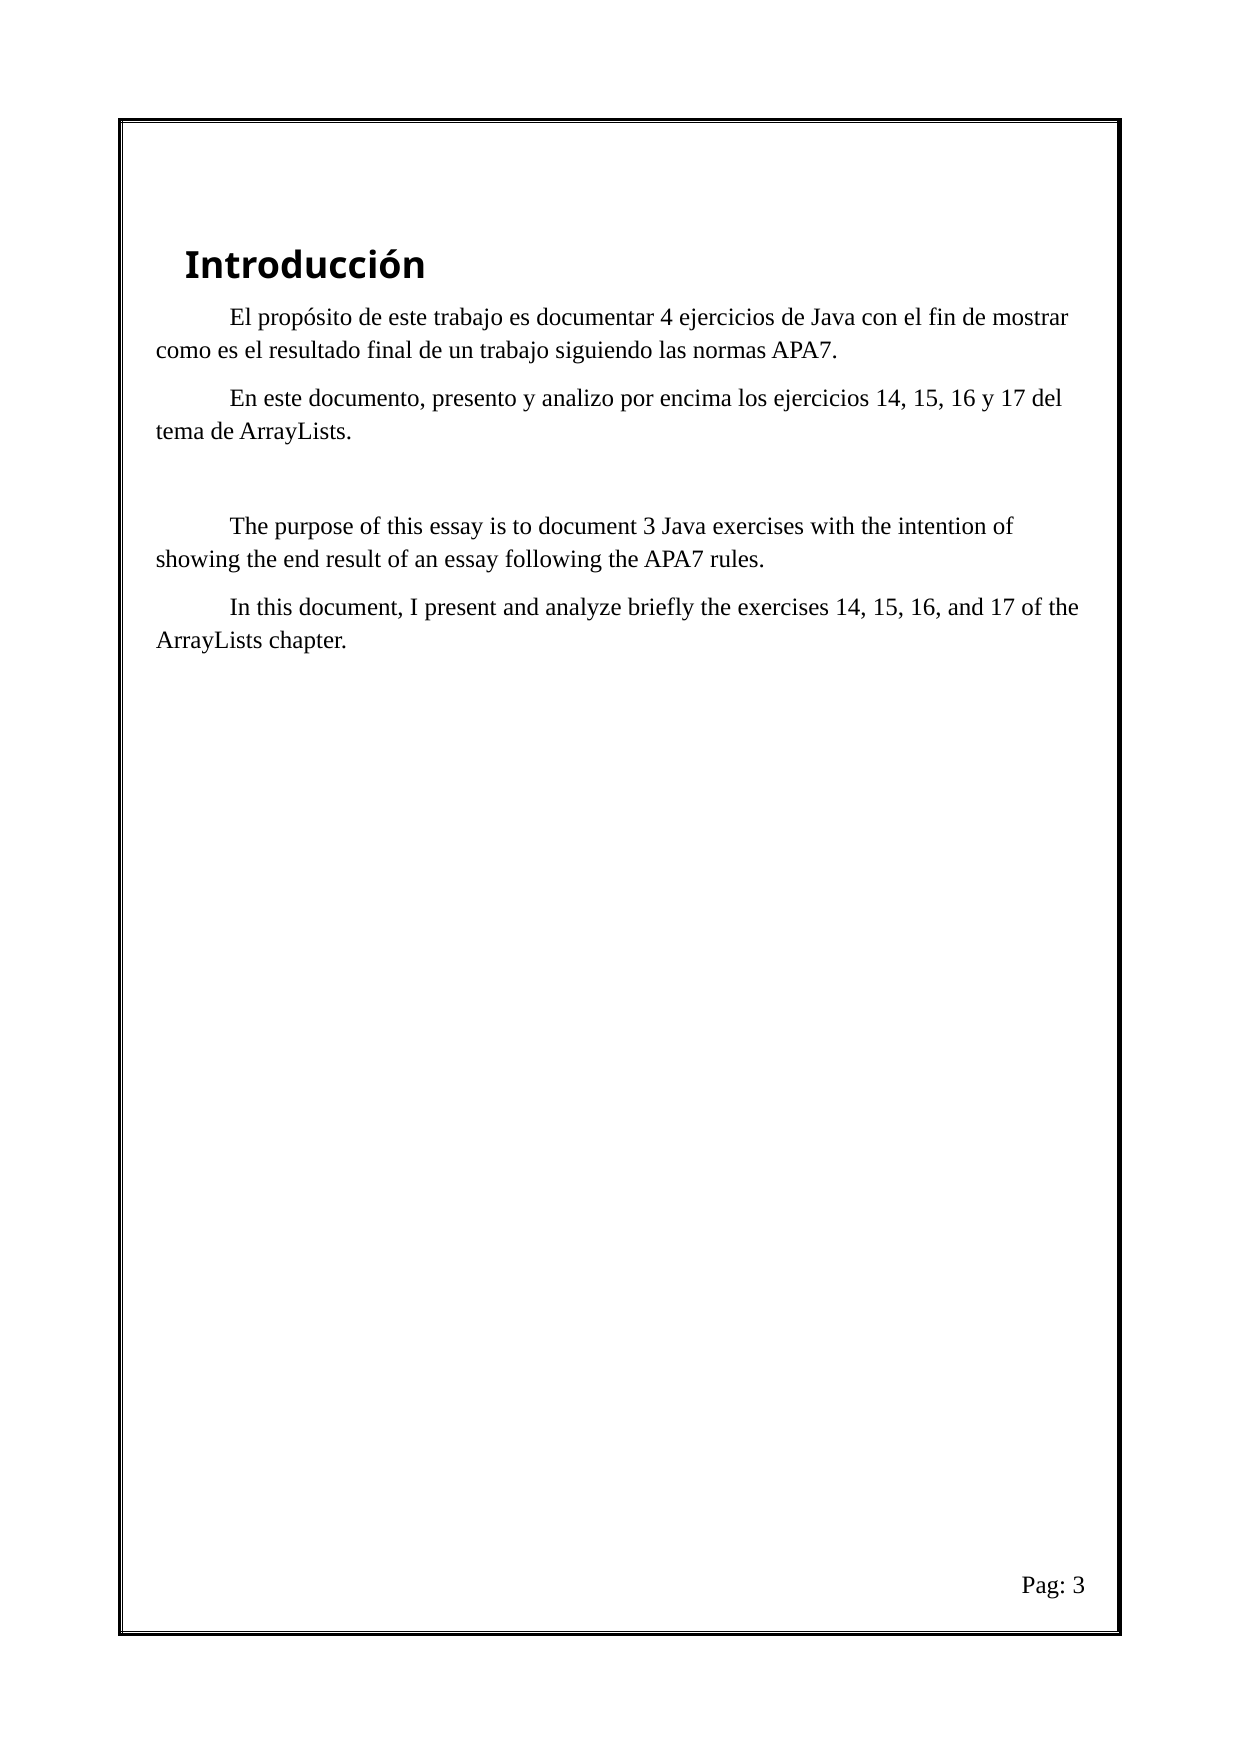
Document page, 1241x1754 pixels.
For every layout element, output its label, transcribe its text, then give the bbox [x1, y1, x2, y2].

text The purpose of this essay is to document 3 Java exercises with the intention of showing the end result of an essay following the APA7 rules. [156, 511, 1085, 573]
text In this document, I present and analyze briefly the exercises 14, 15, 16, and 17 of the ArrayLists chapter. [156, 592, 1085, 653]
text En este documento, presento y analizo por encima los ejercicios 14, 15, 16 y 17 del tema de ArrayLists. [156, 383, 1085, 445]
subtitle Introducción [185, 239, 1055, 290]
text El propósito de este trabajo es documentar 4 ejercicios de Java con el fin de mostrar como es el resultado final de un trabajo siguiendo las normas APA7. [156, 302, 1085, 364]
